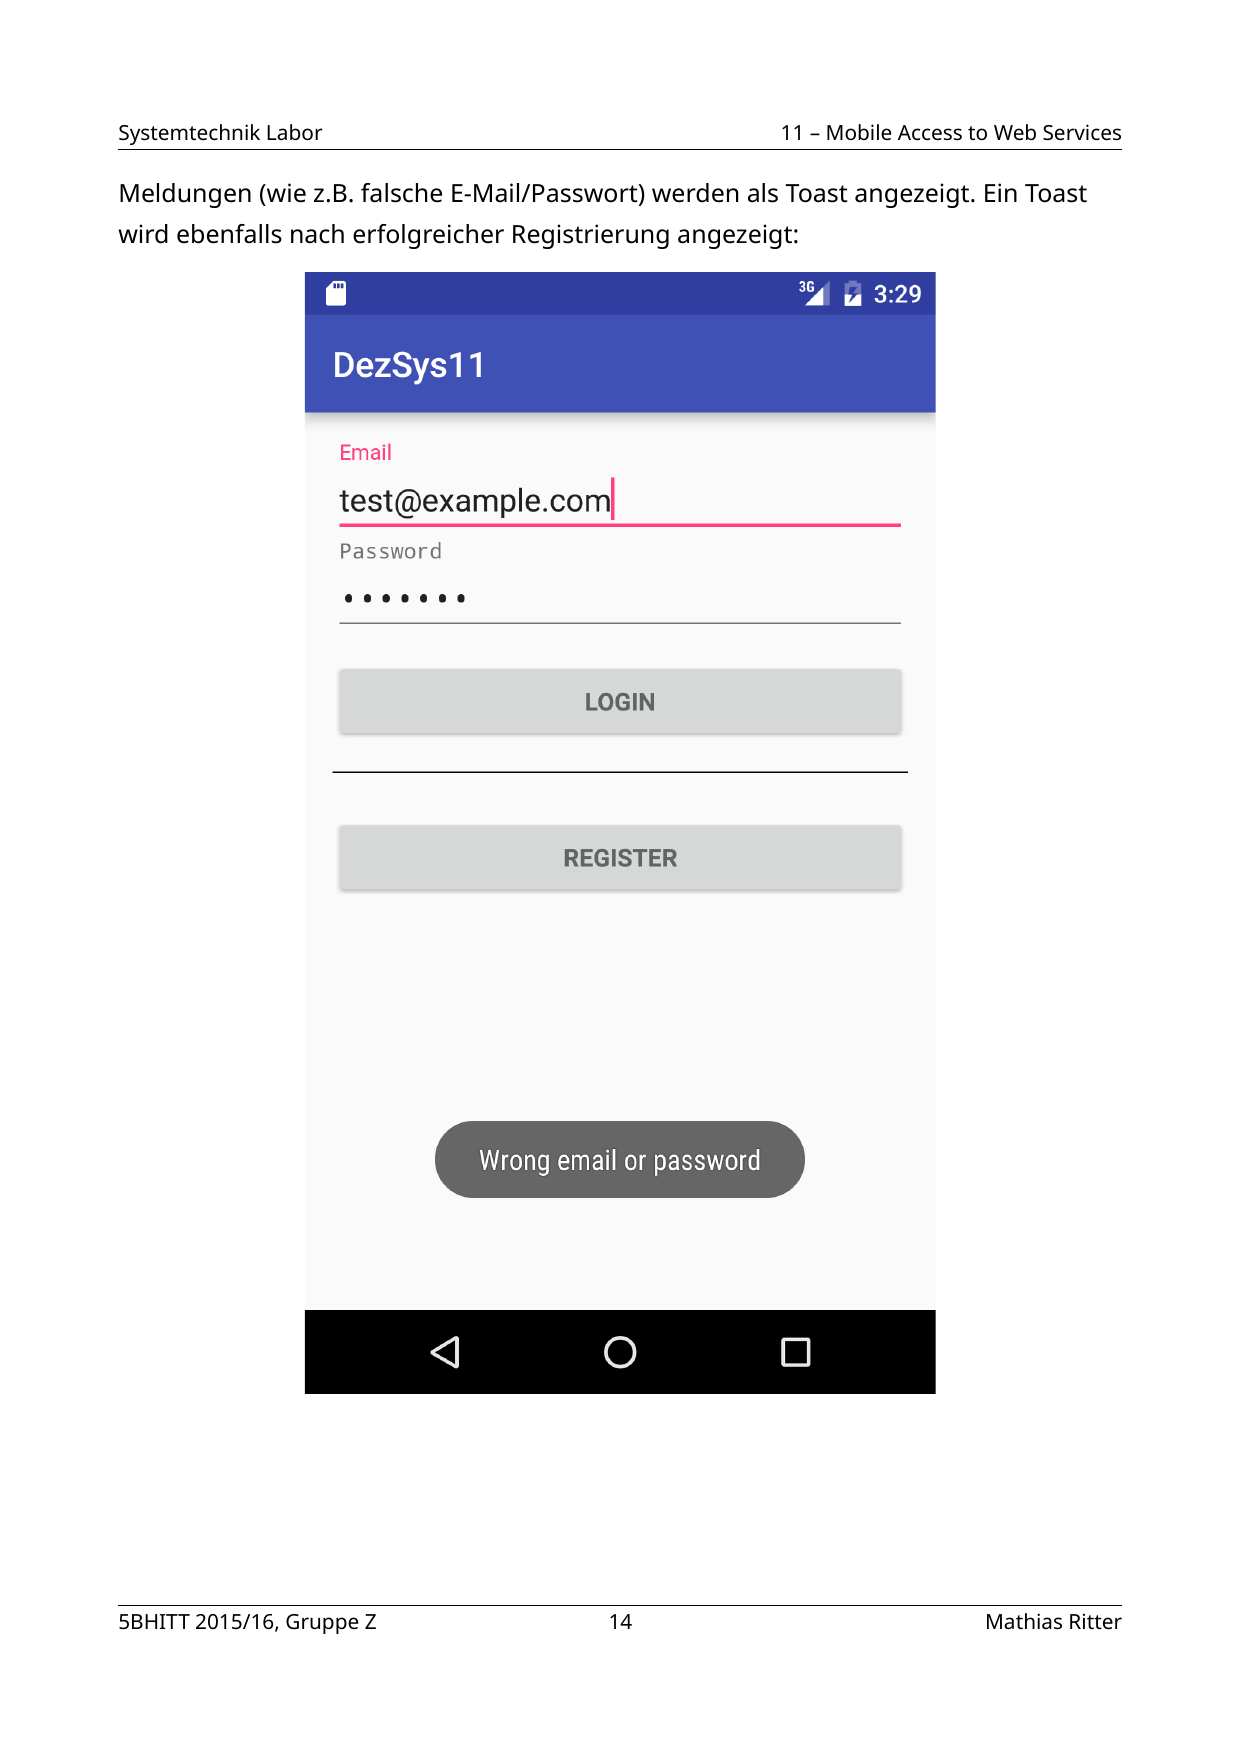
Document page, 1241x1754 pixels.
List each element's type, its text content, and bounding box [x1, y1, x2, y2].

text Meldungen (wie z.B. falsche E-Mail/Passwort) werden als Toast angezeigt. Ein Toast wird ebenfalls nach erfolgreicher Registrierung angezeigt: [118, 176, 1122, 251]
picture [304, 272, 936, 1394]
